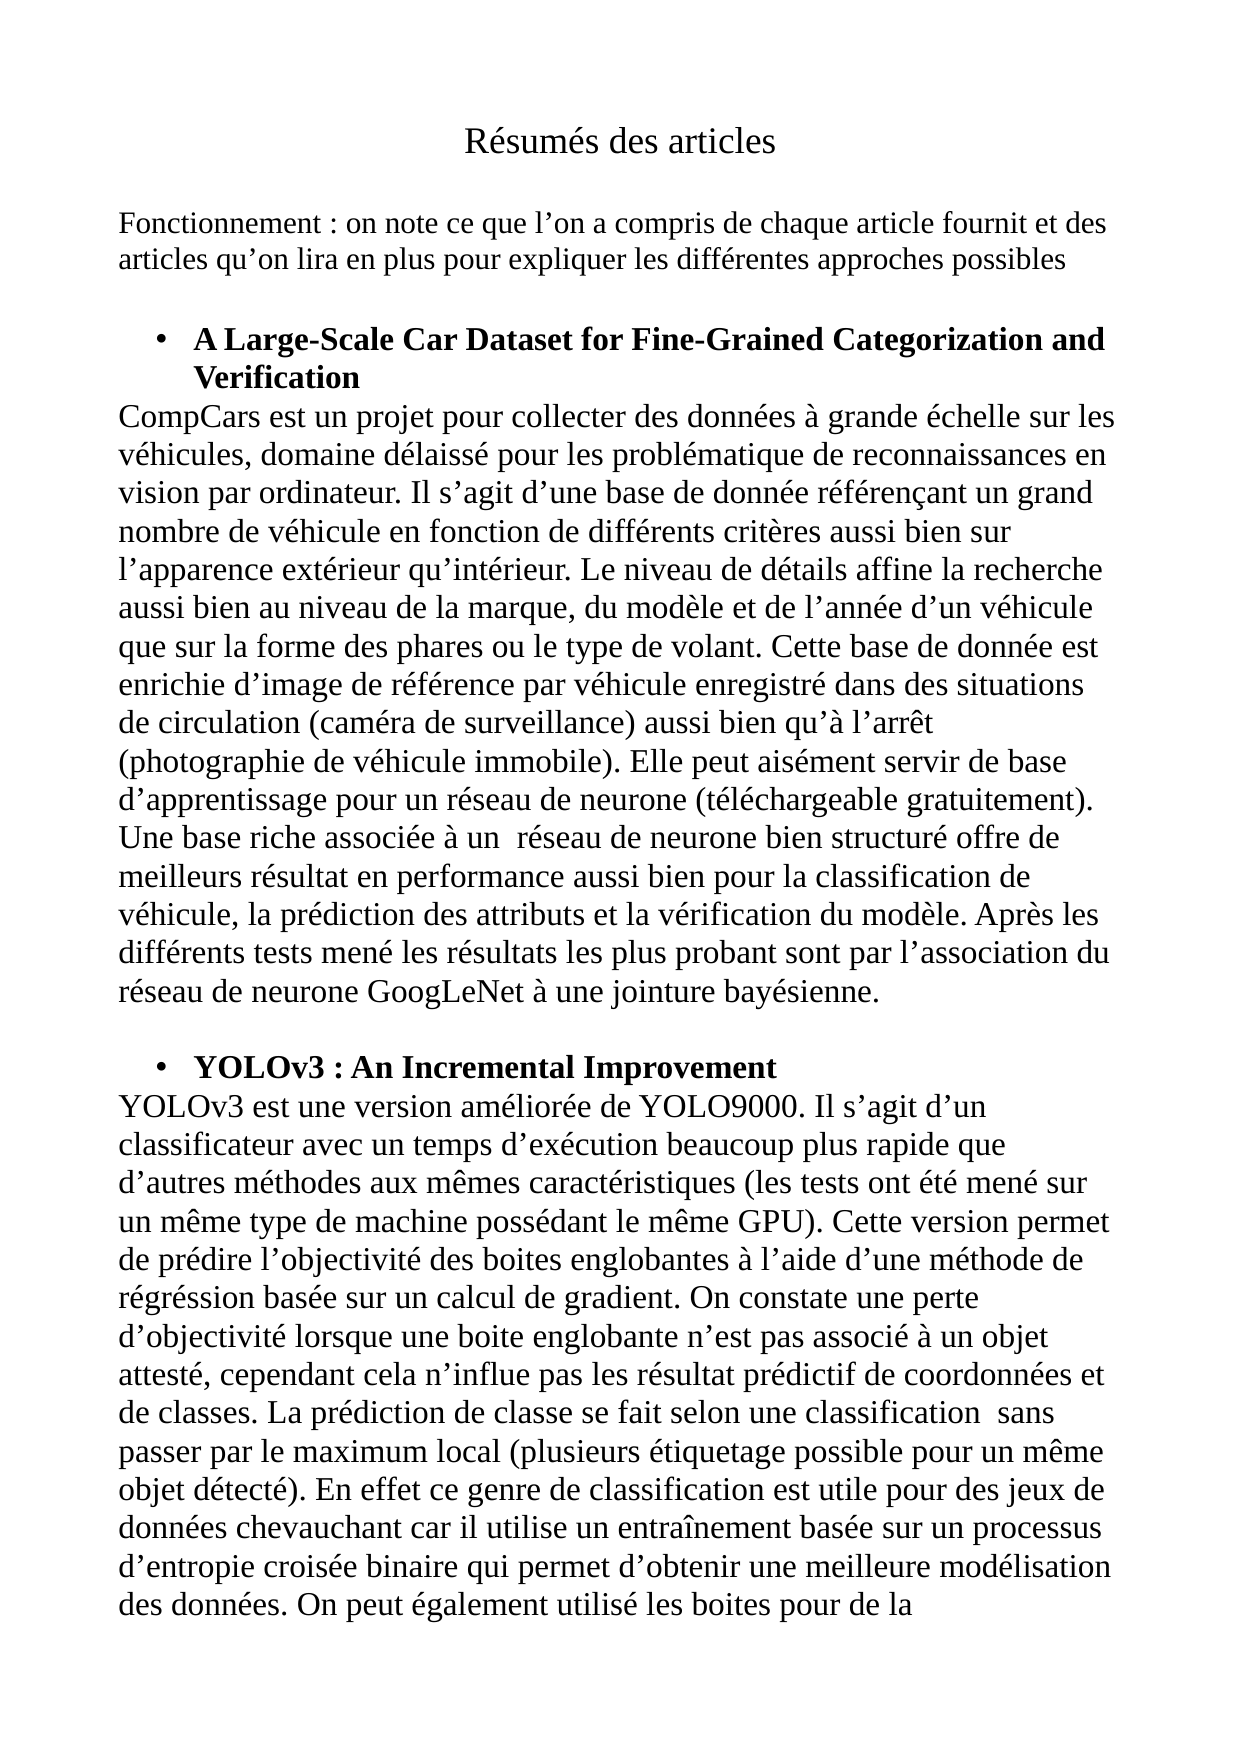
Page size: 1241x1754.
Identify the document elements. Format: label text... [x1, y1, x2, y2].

list A Large-Scale Car Dataset for Fine-Grained Categorization and Verification [156, 319, 1122, 396]
text Résumés des articles [118, 118, 1122, 161]
text Fonctionnement : on note ce que l’on a compris de chaque article fournit et des articles qu’on lira en plus pour expliquer les différentes approches possibles [118, 204, 1122, 276]
text YOLOv3 est une version améliorée de YOLO9000. Il s’agit d’un classificateur avec un temps d’exécution beaucoup plus rapide que d’autres méthodes aux mêmes caractéristiques (les tests ont été mené sur un même type de machine possédant le même GPU). Cette version permet de prédire l’objectivité des boites englobantes à l’aide d’une méthode de régréssion basée sur un calcul de gradient. On constate une perte d’objectivité lorsque une boite englobante n’est pas associé à un objet attesté, cependant cela n’influe pas les résultat prédictif de coordonnées et de classes. La prédiction de classe se fait selon une classification sans passer par le maximum local (plusieurs étiquetage possible pour un même objet détecté). En effet ce genre de classification est utile pour des jeux de données chevauchant car il utilise un entraînement basée sur un processus d’entropie croisée binaire qui permet d’obtenir une meilleure modélisation des données. On peut également utilisé les boites pour de la [118, 1086, 1122, 1623]
list YOLOv3 : An Incremental Improvement [156, 1048, 1122, 1086]
text CompCars est un projet pour collecter des données à grande échelle sur les véhicules, domaine délaissé pour les problématique de reconnaissances en vision par ordinateur. Il s’agit d’une base de donnée référençant un grand nombre de véhicule en fonction de différents critères aussi bien sur l’apparence extérieur qu’intérieur. Le niveau de détails affine la recherche aussi bien au niveau de la marque, du modèle et de l’année d’un véhicule que sur la forme des phares ou le type de volant. Cette base de donnée est enrichie d’image de référence par véhicule enregistré dans des situations de circulation (caméra de surveillance) aussi bien qu’à l’arrêt (photographie de véhicule immobile). Elle peut aisément servir de base d’apprentissage pour un réseau de neurone (téléchargeable gratuitement). Une base riche associée à un réseau de neurone bien structuré offre de meilleurs résultat en performance aussi bien pour la classification de véhicule, la prédiction des attributs et la vérification du modèle. Après les différents tests mené les résultats les plus probant sont par l’association du réseau de neurone GoogLeNet à une jointure bayésienne. [118, 396, 1122, 1009]
